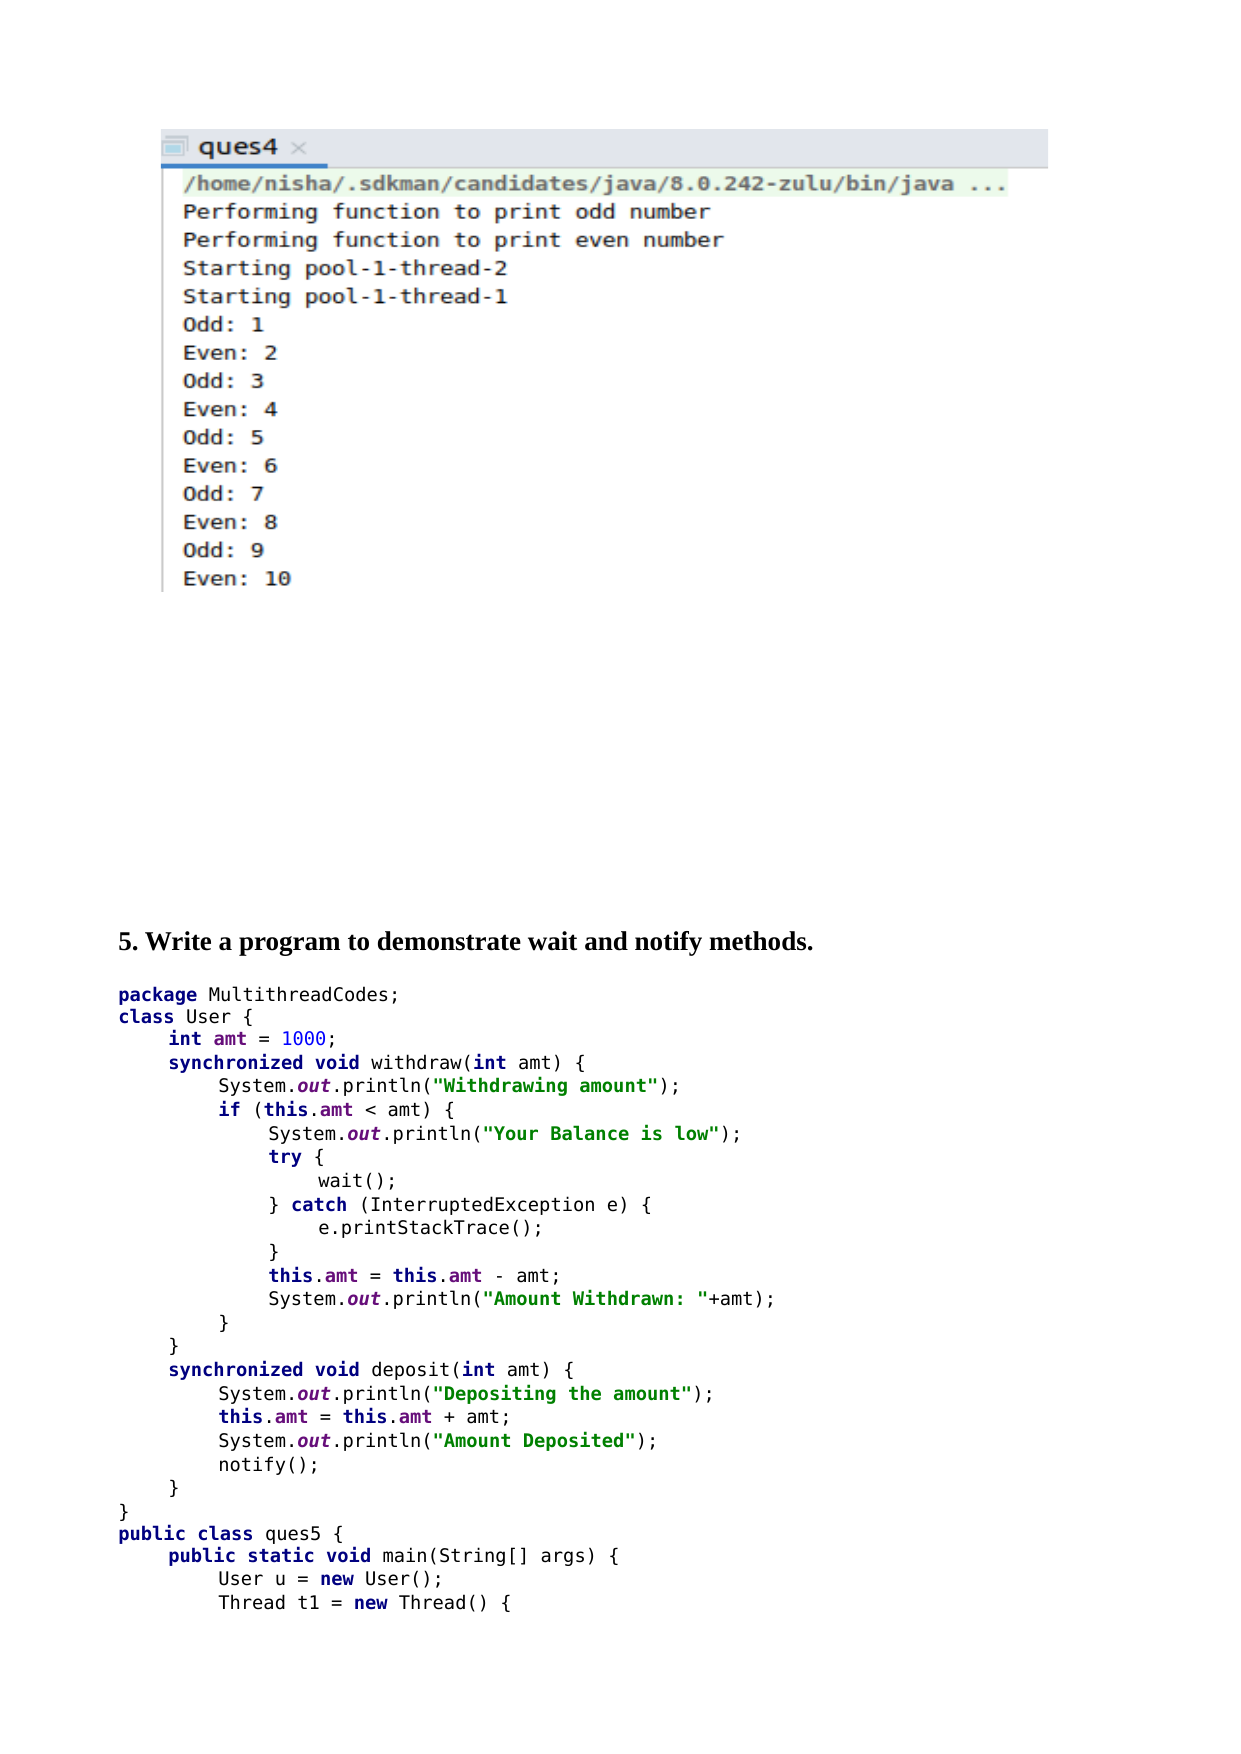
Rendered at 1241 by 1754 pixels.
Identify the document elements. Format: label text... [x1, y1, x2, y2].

text package MultithreadCodes; [118, 984, 1122, 1006]
text public class ques5 { [118, 1523, 1122, 1545]
picture [160, 129, 1049, 592]
text } [118, 1312, 1122, 1336]
text this.amt = this.amt + amt; [118, 1406, 1122, 1430]
text wait(); [118, 1170, 1122, 1194]
text System.out.println("Amount Withdrawn: "+amt); [118, 1288, 1122, 1312]
text } catch (InterruptedException e) { [118, 1194, 1122, 1217]
text public static void main(String[] args) { [118, 1545, 1122, 1568]
text } [118, 1501, 1122, 1523]
text try { [118, 1146, 1122, 1170]
text System.out.println("Amount Deposited"); [118, 1430, 1122, 1454]
text System.out.println("Depositing the amount"); [118, 1383, 1122, 1406]
text notify(); [118, 1454, 1122, 1477]
text synchronized void deposit(int amt) { [118, 1359, 1122, 1383]
text User u = new User(); [118, 1568, 1122, 1592]
text class User { [118, 1006, 1122, 1028]
text System.out.println("Withdrawing amount"); [118, 1075, 1122, 1099]
text System.out.println("Your Balance is low"); [118, 1123, 1122, 1146]
text } [118, 1477, 1122, 1501]
text synchronized void withdraw(int amt) { [118, 1052, 1122, 1075]
text int amt = 1000; [118, 1028, 1122, 1052]
text 5. Write a program to demonstrate wait and notify methods. [118, 925, 1122, 956]
text } [118, 1336, 1122, 1359]
text this.amt = this.amt - amt; [118, 1264, 1122, 1288]
text if (this.amt < amt) { [118, 1099, 1122, 1123]
text Thread t1 = new Thread() { [118, 1592, 1122, 1616]
text e.printStackTrace(); [118, 1217, 1122, 1241]
text } [118, 1241, 1122, 1264]
